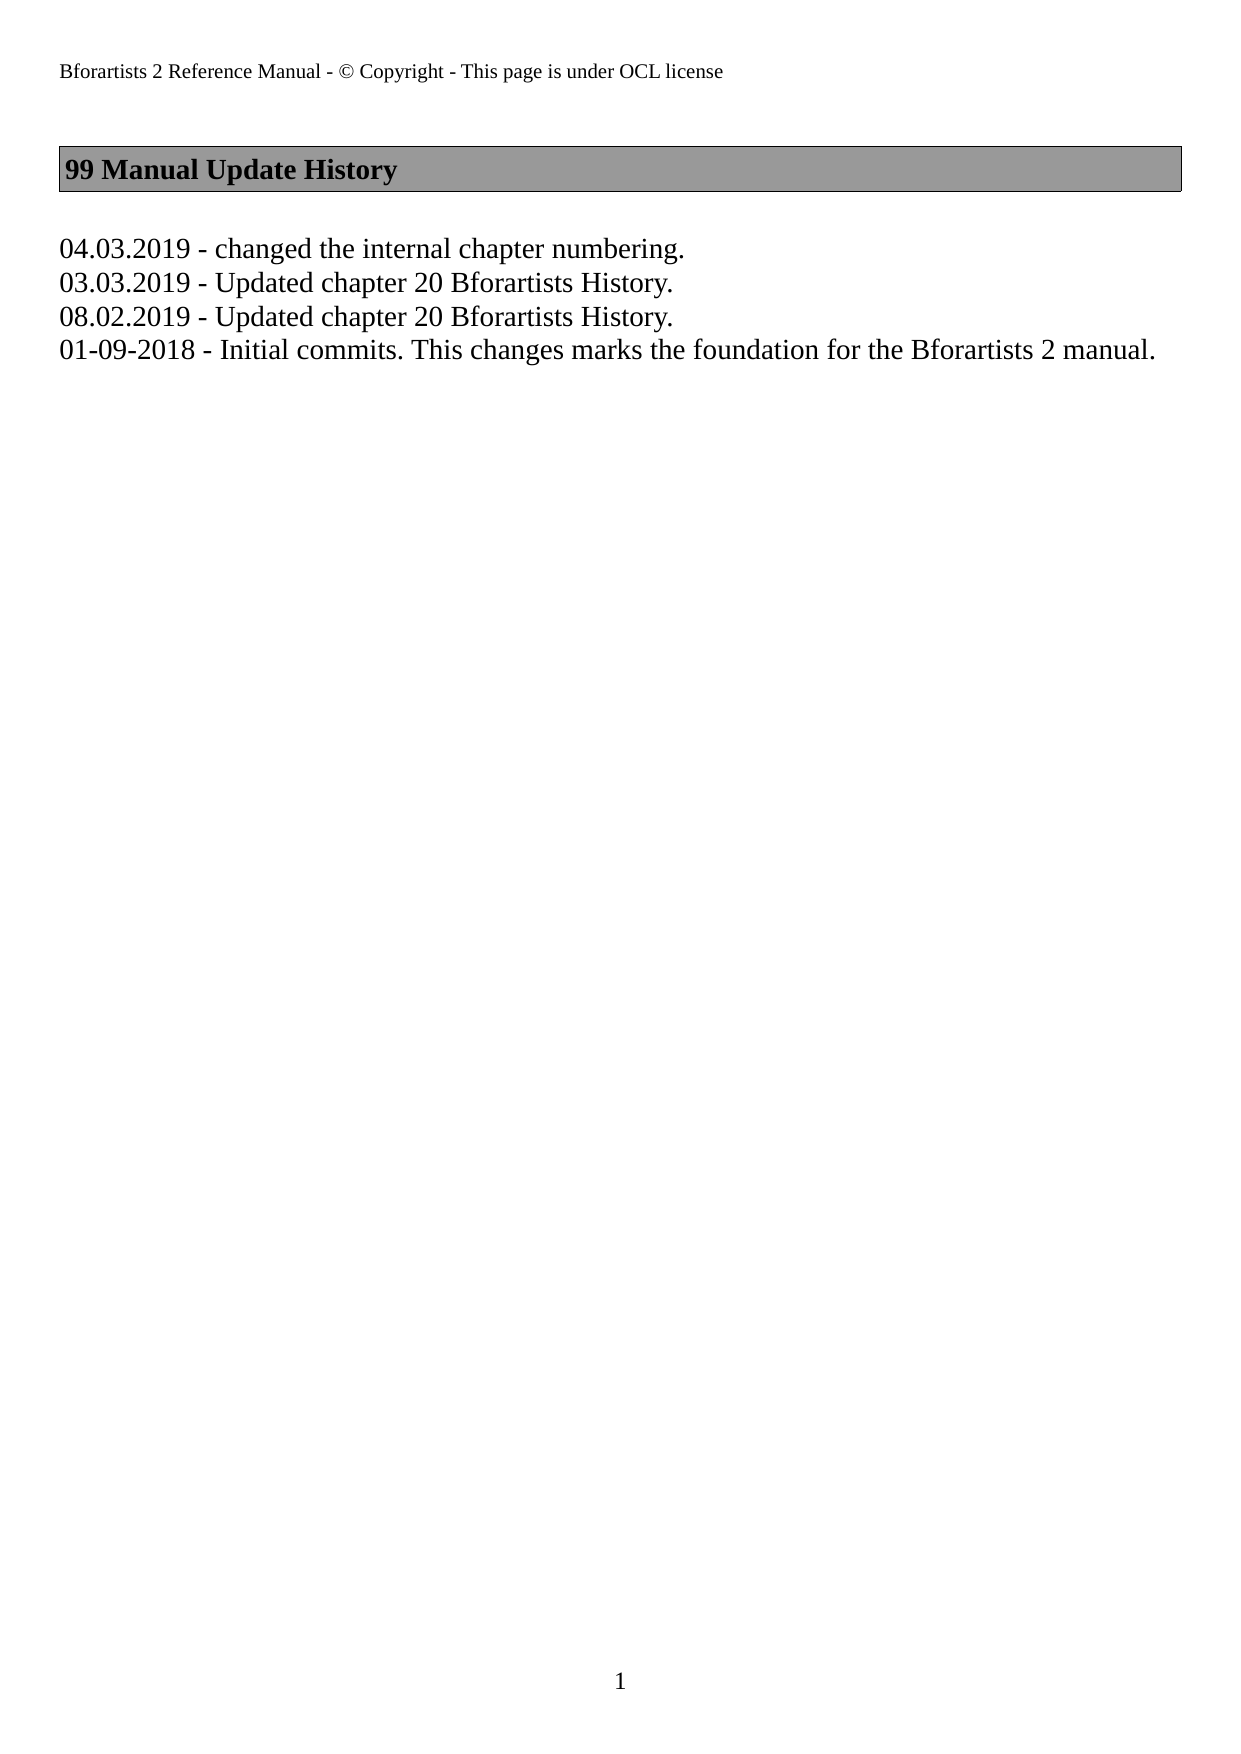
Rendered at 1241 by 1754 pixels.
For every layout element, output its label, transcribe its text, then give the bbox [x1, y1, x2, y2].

text 08.02.2019 - Updated chapter 20 Bforartists History. [59, 299, 1181, 332]
text 04.03.2019 - changed the internal chapter numbering. [59, 232, 1181, 265]
table_header 99 Manual Update History [60, 147, 1181, 191]
text 03.03.2019 - Updated chapter 20 Bforartists History. [59, 265, 1181, 299]
text 01-09-2018 - Initial commits. This changes marks the foundation for the Bforartists 2 manual. [59, 332, 1181, 366]
